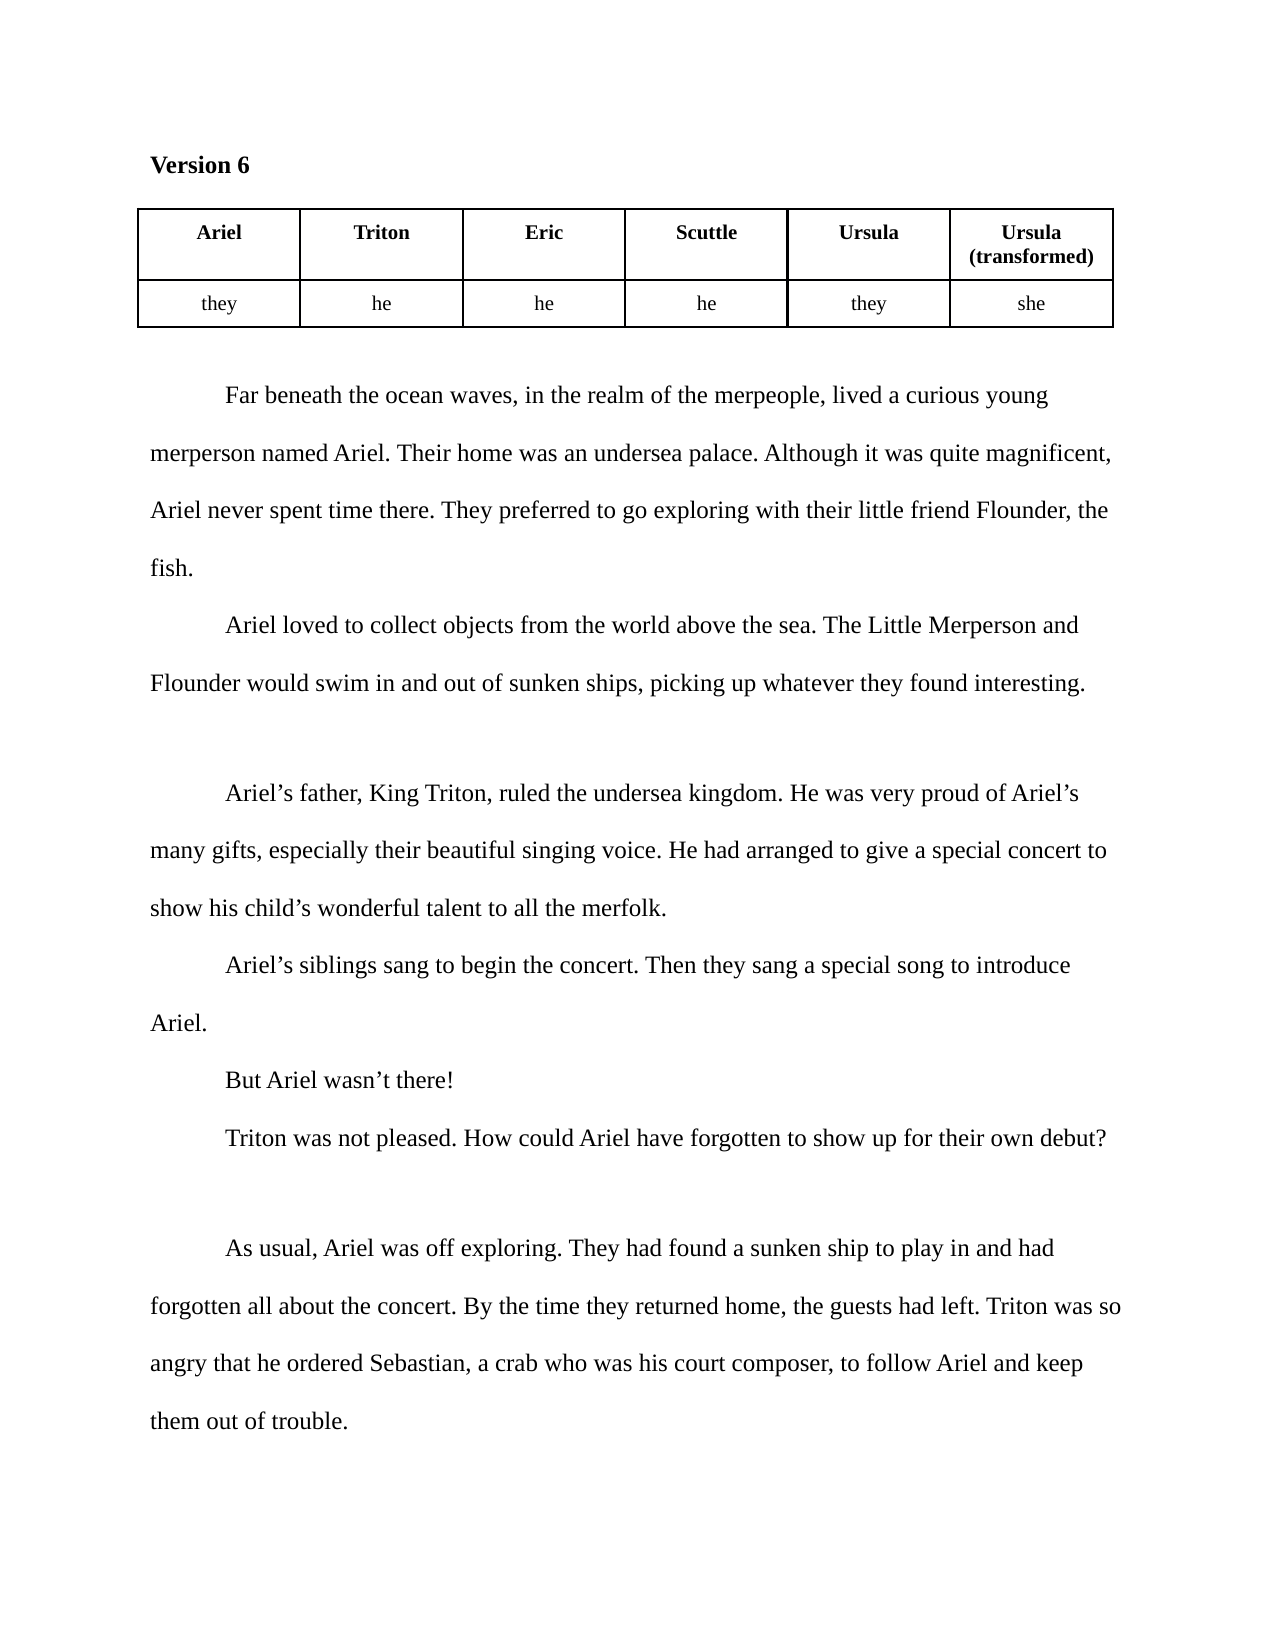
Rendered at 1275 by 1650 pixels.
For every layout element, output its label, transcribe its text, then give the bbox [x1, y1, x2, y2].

table_header Triton [301, 210, 462, 278]
text But Ariel wasn’t there! [150, 1066, 1125, 1094]
table_header Ursula (transformed) [951, 210, 1112, 278]
text Triton was not pleased. How could Ariel have forgotten to show up for their own debut? [150, 1123, 1125, 1152]
text Ariel’s father, King Triton, ruled the undersea kingdom. He was very proud of Ariel’s many gifts, especially their beautiful singing voice. He had arranged to give a special concert to show his child’s wonderful talent to all the merfolk. [150, 778, 1125, 922]
table_header Ariel [139, 210, 299, 278]
table_cell he [301, 281, 462, 326]
table_cell he [464, 281, 624, 326]
text As usual, Ariel was off exploring. They had found a sunken ship to play in and had forgotten all about the concert. By the time they returned home, the guests had left. Triton was so angry that he ordered Sebastian, a crab who was his court composer, to follow Ariel and keep them out of trouble. [150, 1233, 1125, 1434]
table_cell she [951, 281, 1112, 326]
table_cell he [626, 281, 786, 326]
table_cell they [789, 281, 949, 326]
table_header Scuttle [626, 210, 786, 278]
text Version 6 [150, 150, 1125, 179]
table_cell they [139, 281, 299, 326]
table_header Eric [464, 210, 624, 278]
text Far beneath the ocean waves, in the realm of the merpeople, lived a curious young merperson named Ariel. Their home was an undersea palace. Although it was quite magnificent, Ariel never spent time there. They preferred to go exploring with their little friend Flounder, the fish. [150, 380, 1125, 582]
text Ariel’s siblings sang to begin the concert. Then they sang a special song to introduce Ariel. [150, 951, 1125, 1037]
text Ariel loved to collect objects from the world above the sea. The Little Merperson and Flounder would swim in and out of sunken ships, picking up whatever they found interesting. [150, 610, 1125, 697]
table_header Ursula [789, 210, 949, 278]
